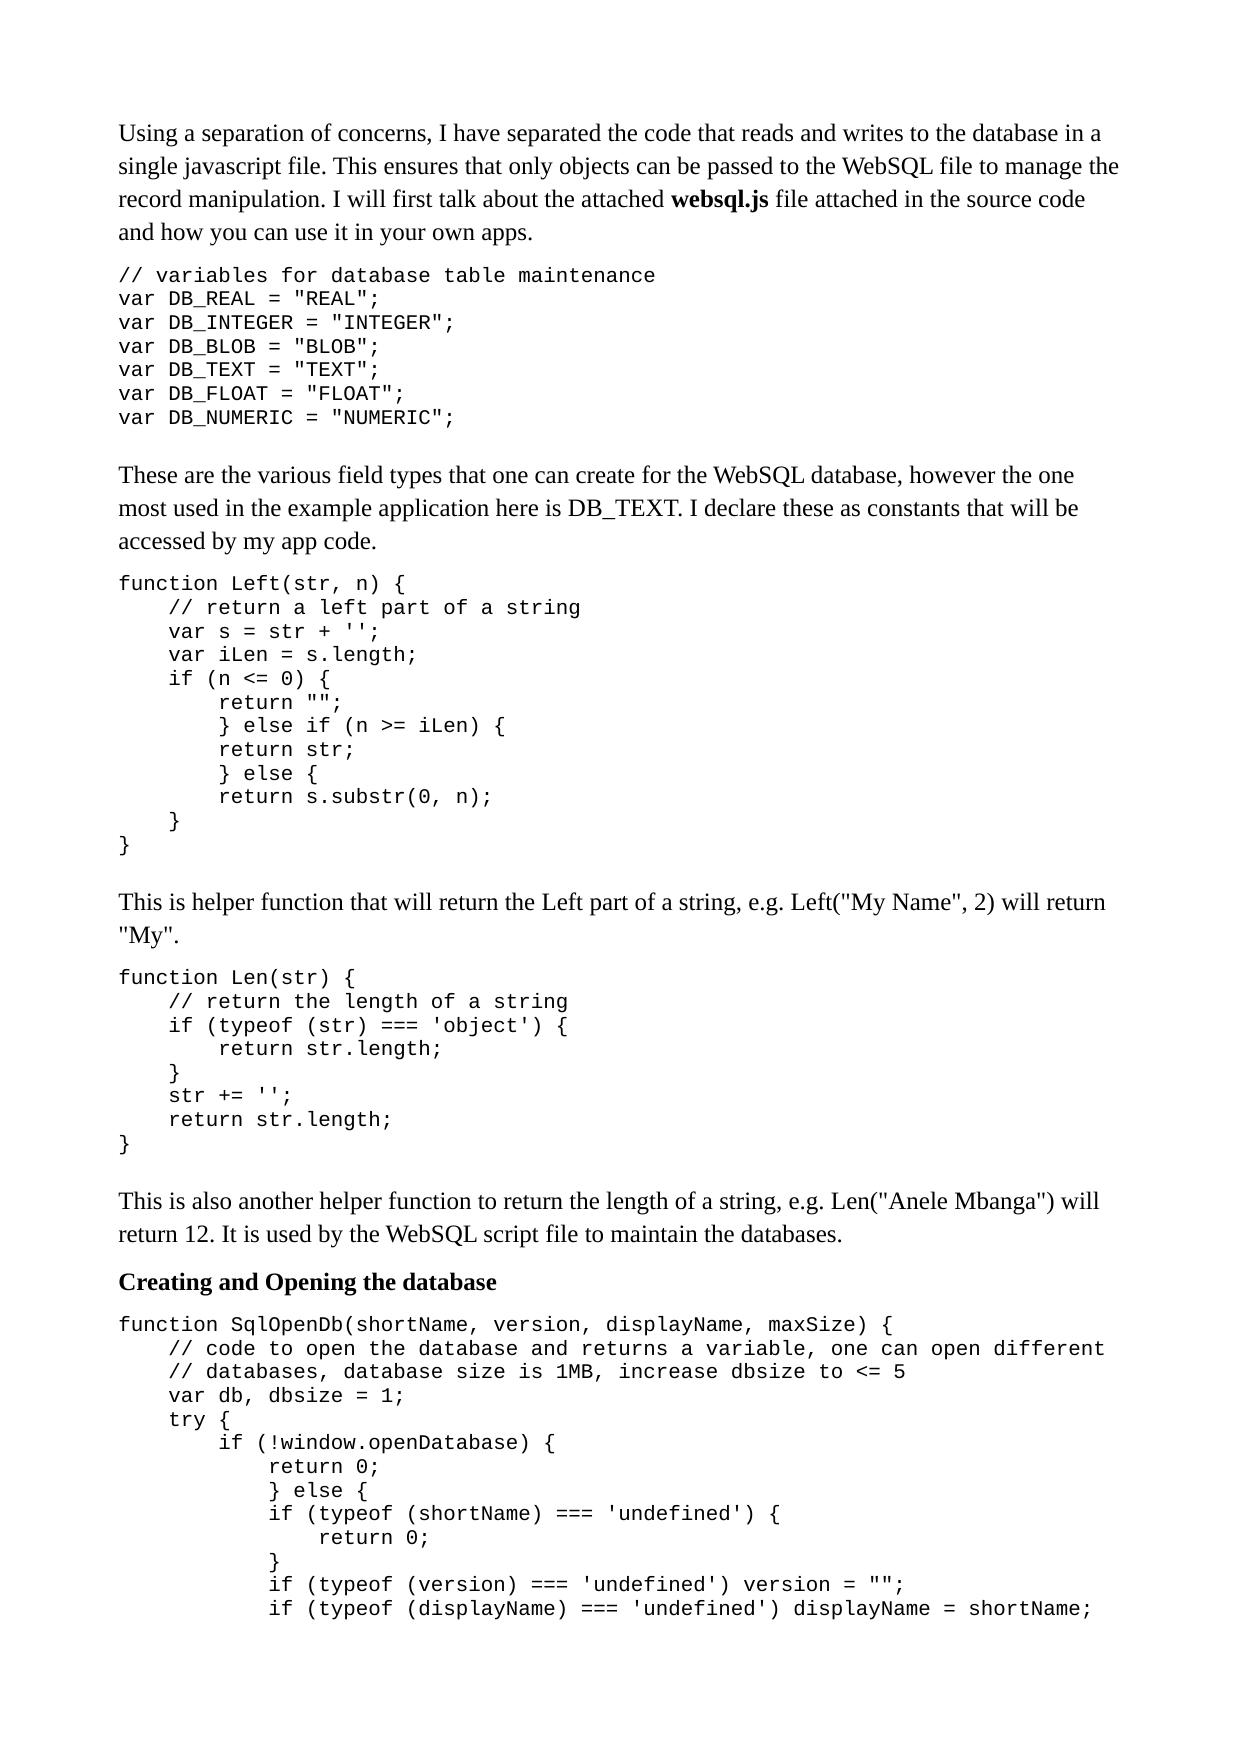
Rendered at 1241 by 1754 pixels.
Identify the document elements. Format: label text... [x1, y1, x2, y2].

text // variables for database table maintenance [118, 265, 1122, 288]
text var iLen = s.length; [118, 644, 1122, 668]
text } [118, 1133, 1122, 1156]
text if (n <= 0) { [118, 668, 1122, 692]
text } else { [118, 1480, 1122, 1503]
text var DB_FLOAT = "FLOAT"; [118, 383, 1122, 407]
text return 0; [118, 1456, 1122, 1480]
text if (!window.openDatabase) { [118, 1432, 1122, 1456]
text } else if (n >= iLen) { [118, 715, 1122, 739]
text var db, dbsize = 1; [118, 1385, 1122, 1409]
text return str.length; [118, 1038, 1122, 1062]
text str += ''; [118, 1086, 1122, 1109]
text var DB_INTEGER = "INTEGER"; [118, 312, 1122, 336]
text var DB_BLOB = "BLOB"; [118, 336, 1122, 359]
text This is helper function that will return the Left part of a string, e.g. Left("My Name", 2) will return "My". [118, 887, 1122, 948]
text var DB_REAL = "REAL"; [118, 288, 1122, 312]
text var s = str + ''; [118, 621, 1122, 644]
text return s.substr(0, n); [118, 786, 1122, 810]
text // return a left part of a string [118, 597, 1122, 621]
text Creating and Opening the database [118, 1267, 1122, 1295]
text return ""; [118, 692, 1122, 715]
text if (typeof (version) === 'undefined') version = ""; [118, 1574, 1122, 1598]
text This is also another helper function to return the length of a string, e.g. Len("Anele Mbanga") will return 12. It is used by the WebSQL script file to maintain the databases. [118, 1186, 1122, 1248]
text } [118, 1551, 1122, 1574]
text if (typeof (displayName) === 'undefined') displayName = shortName; [118, 1598, 1122, 1622]
text These are the various field types that one can create for the WebSQL database, however the one most used in the example application here is DB_TEXT. I declare these as constants that will be accessed by my app code. [118, 460, 1122, 554]
text // databases, database size is 1MB, increase dbsize to <= 5 [118, 1361, 1122, 1385]
text function Left(str, n) { [118, 573, 1122, 597]
text if (typeof (str) === 'object') { [118, 1014, 1122, 1038]
text } [118, 833, 1122, 857]
text } [118, 1062, 1122, 1086]
text function Len(str) { [118, 967, 1122, 991]
text return 0; [118, 1527, 1122, 1551]
text return str.length; [118, 1109, 1122, 1133]
text } else { [118, 763, 1122, 786]
text if (typeof (shortName) === 'undefined') { [118, 1503, 1122, 1527]
text return str; [118, 739, 1122, 763]
text try { [118, 1409, 1122, 1432]
text var DB_NUMERIC = "NUMERIC"; [118, 407, 1122, 430]
text // code to open the database and returns a variable, one can open different [118, 1338, 1122, 1361]
text } [118, 810, 1122, 833]
text Using a separation of concerns, I have separated the code that reads and writes to the database in a single javascript file. This ensures that only objects can be passed to the WebSQL file to manage the record manipulation. I will first talk about the attached websql.js file attached in the source code and how you can use it in your own apps. [118, 118, 1122, 246]
text function SqlOpenDb(shortName, version, displayName, maxSize) { [118, 1314, 1122, 1338]
text // return the length of a string [118, 991, 1122, 1014]
text var DB_TEXT = "TEXT"; [118, 359, 1122, 383]
